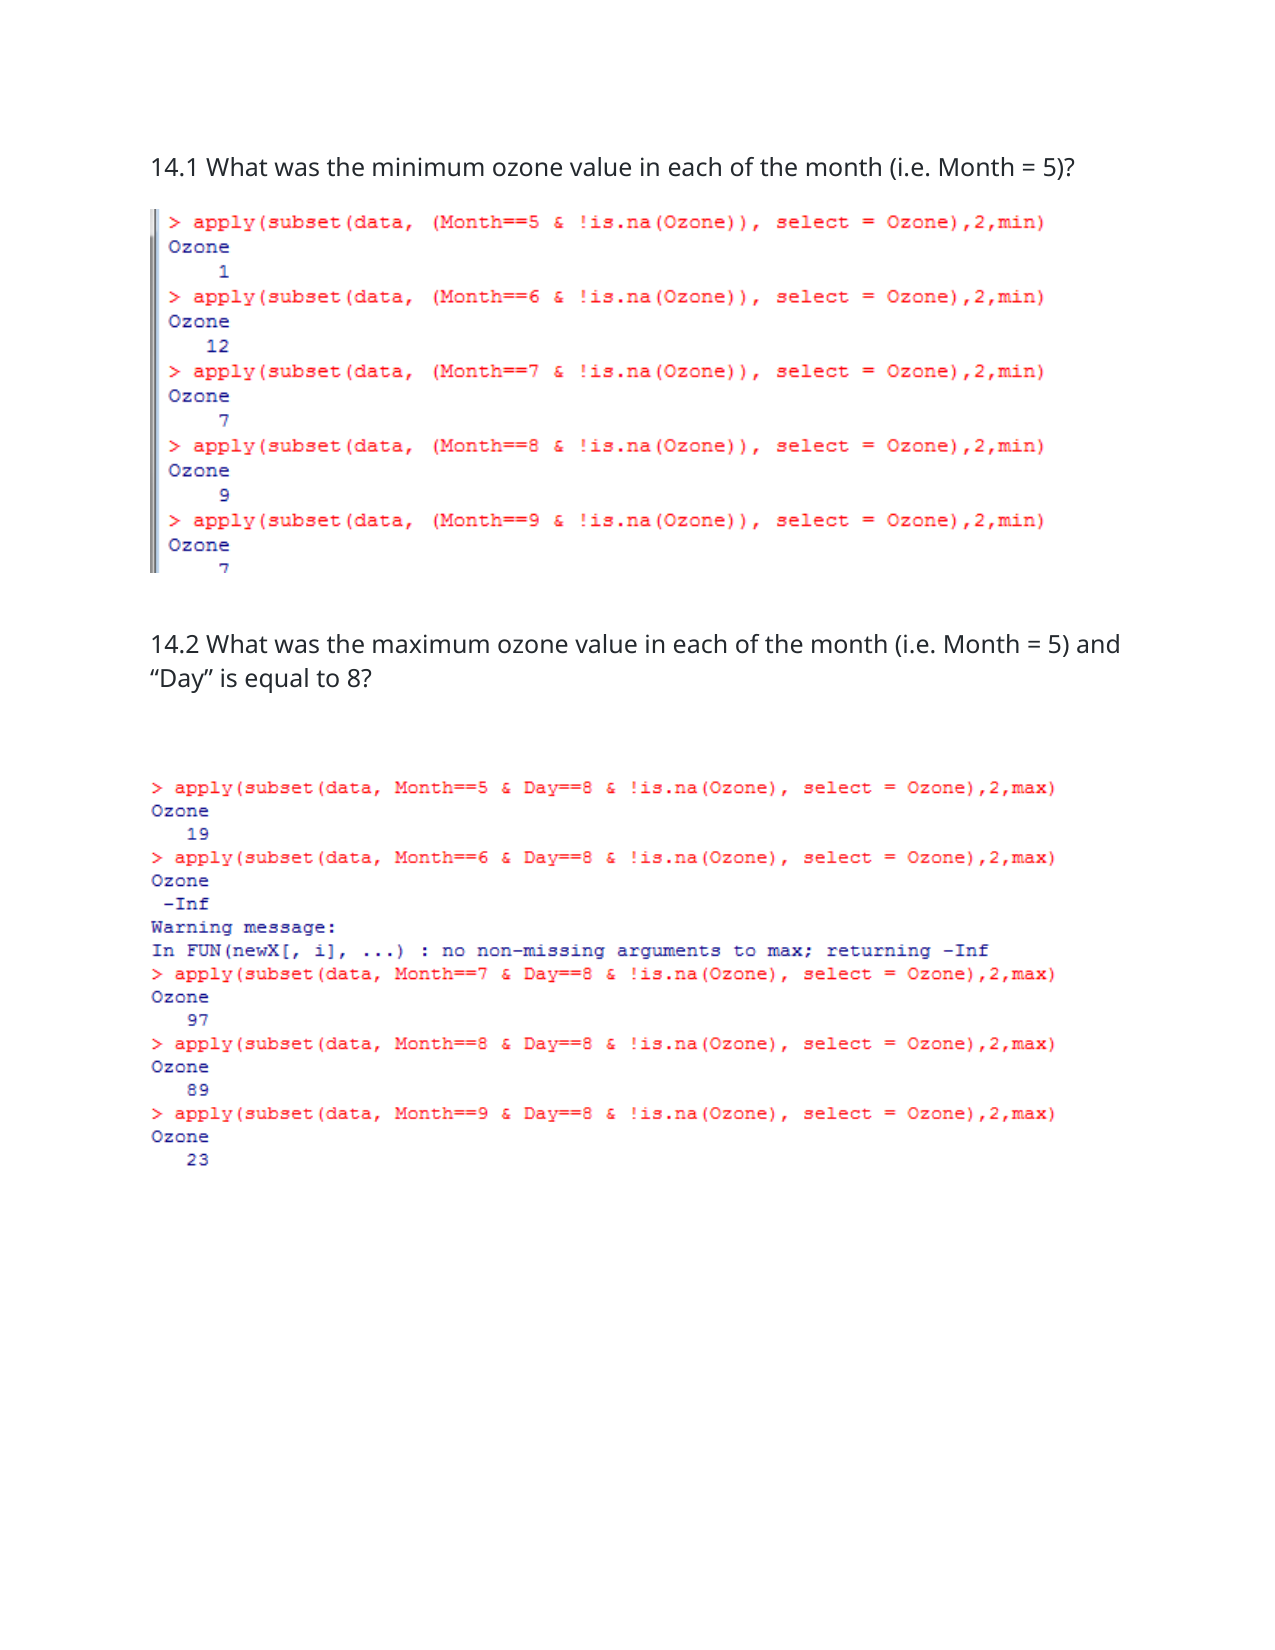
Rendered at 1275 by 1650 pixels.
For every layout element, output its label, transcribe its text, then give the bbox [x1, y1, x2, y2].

text 14.1 What was the minimum ozone value in each of the month (i.e. Month = 5)? [150, 150, 1125, 184]
text 14.2 What was the maximum ozone value in each of the month (i.e. Month = 5) and “Day” is equal to 8? [150, 626, 1125, 694]
picture [150, 773, 1125, 1170]
picture [150, 209, 1125, 573]
